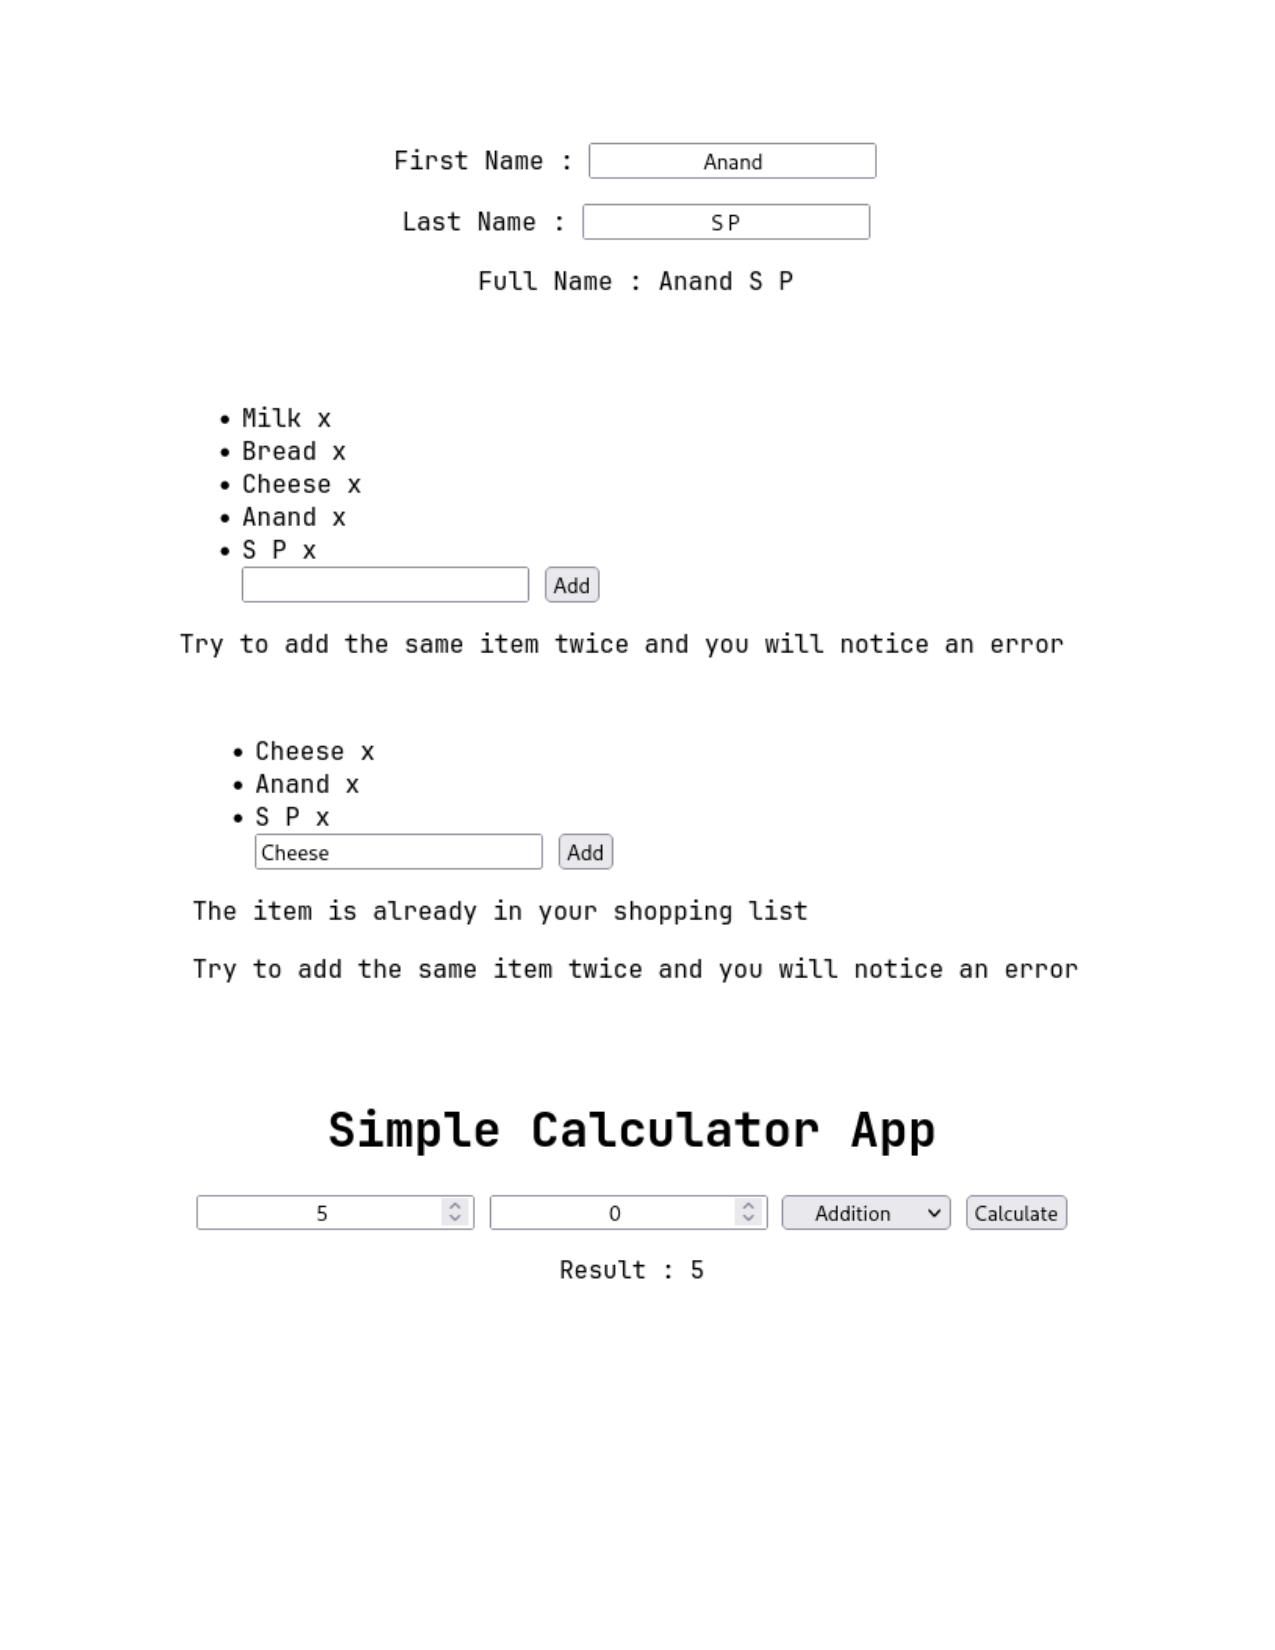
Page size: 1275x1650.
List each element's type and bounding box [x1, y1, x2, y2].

picture [167, 377, 1147, 686]
picture [118, 1065, 1157, 1309]
picture [315, 118, 960, 345]
picture [180, 711, 1098, 1011]
